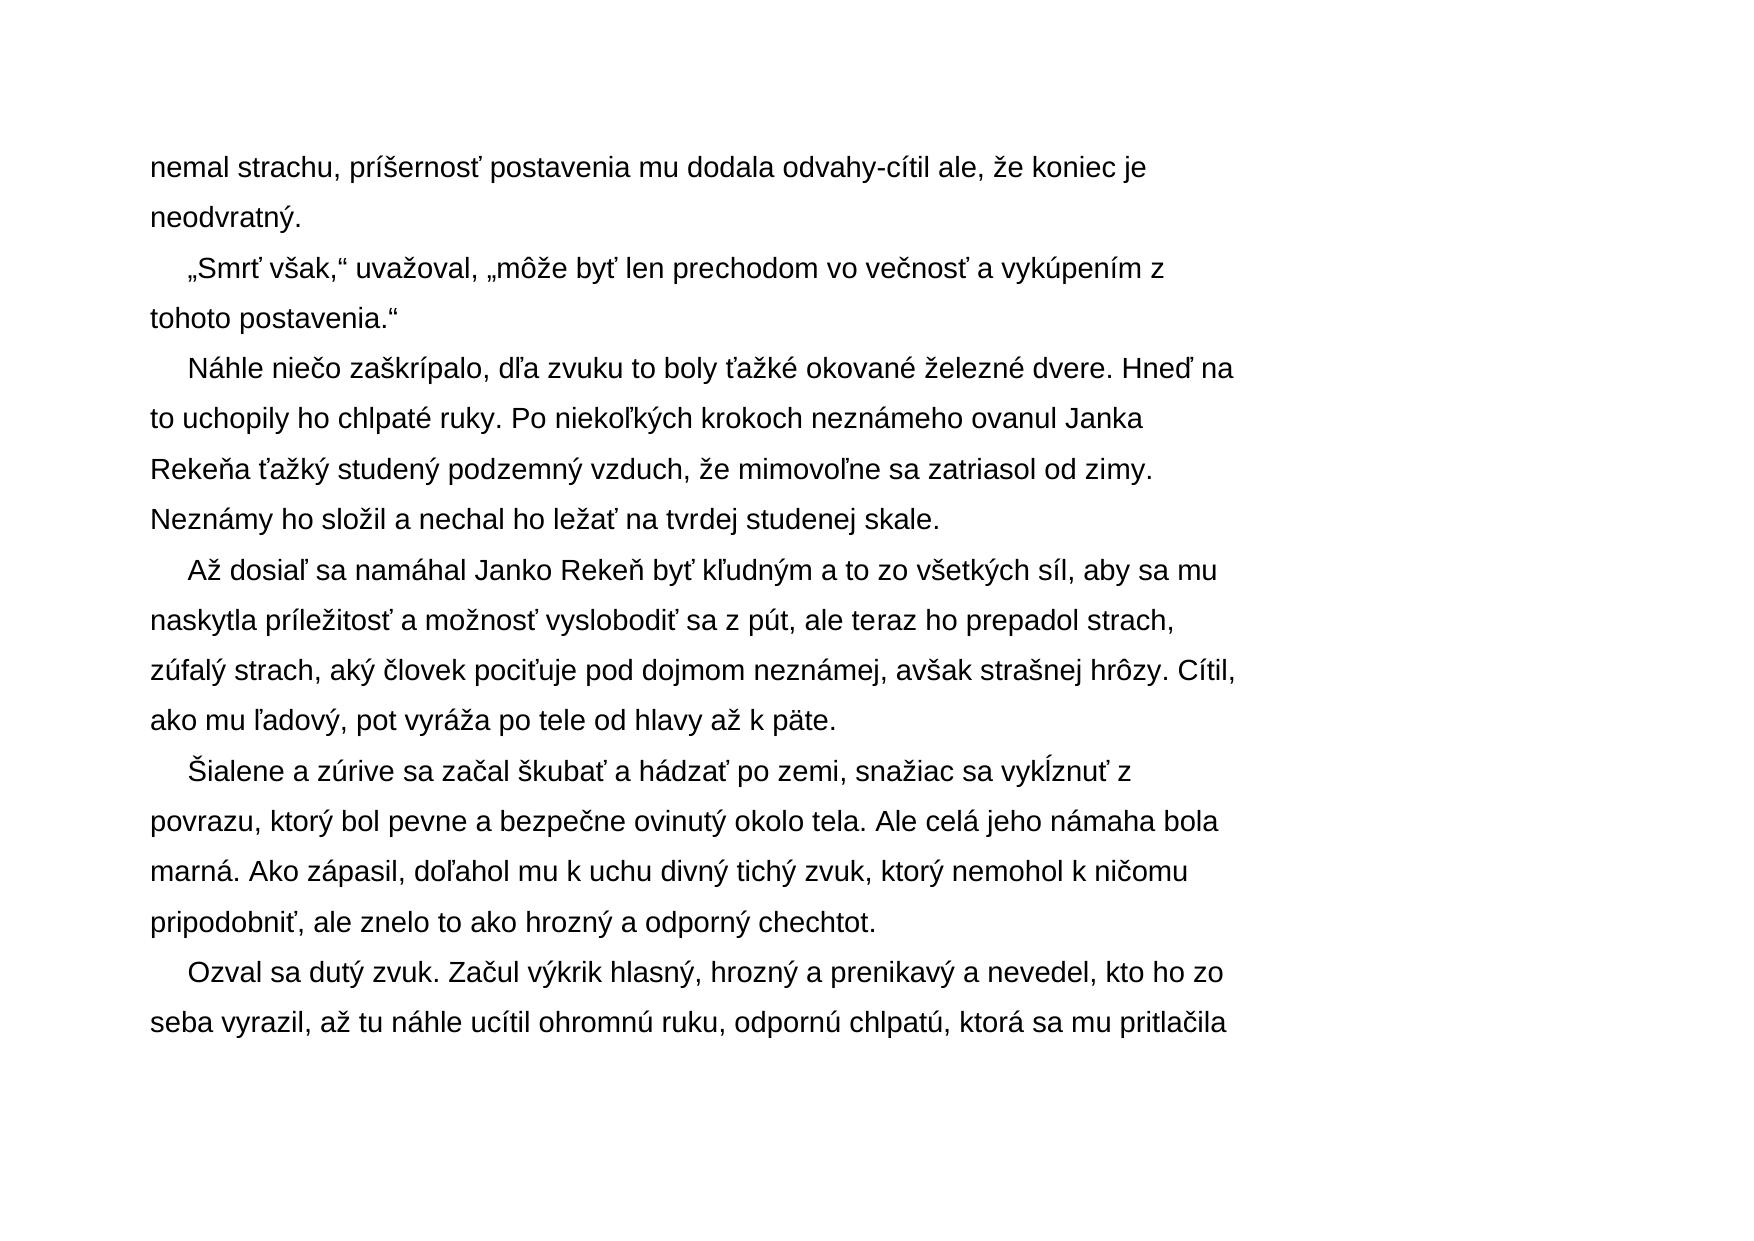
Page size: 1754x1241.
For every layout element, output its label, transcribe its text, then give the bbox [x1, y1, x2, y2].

text Až dosiaľ sa namáhal Janko Rekeň byť kľudným a to zo všetkých síl, aby sa mu naskytla príležitosť a možnosť vyslobodiť sa z pút, ale te­raz ho prepadol strach, zúfalý strach, aký človek pociťuje pod dojmom neznámej, avšak strašnej hrôzy. Cítil, ako mu ľadový, pot vyráža po tele od hlavy až k päte. [150, 552, 1243, 737]
text Náhle niečo zaškrípalo, dľa zvuku to boly ťažké okované železné dvere. Hneď na to uchopily ho chlpaté ruky. Po niekoľkých krokoch neznámeho ovanul Janka Rekeňa ťažký studený pod­zemný vzduch, že mimovoľne sa zatriasol od zi­my. Neznámy ho složil a nechal ho ležať na tvr­dej studenej skale. [150, 351, 1243, 536]
text Šialene a zúrive sa začal škubať a hádzať po zemi, snažiac sa vykĺznuť z povrazu, ktorý bol pevne a bezpečne ovinutý okolo tela. Ale celá jeho námaha bola marná. Ako zápasil, doľahol mu k uchu divný tichý zvuk, ktorý nemohol k ničomu pripodobniť, ale znelo to ako hrozný a odporný chechtot. [150, 754, 1243, 938]
text „Smrť však,“ uvažoval, „môže byť len pre­chodom vo večnosť a vykúpením z tohoto po­stavenia.“ [150, 251, 1243, 334]
text Ozval sa dutý zvuk. Začul výkrik hlasný, hrozný a prenikavý a nevedel, kto ho zo seba vyrazil, až tu náhle ucítil ohromnú ruku, odpornú chlpatú, ktorá sa mu pritlačila [150, 955, 1243, 1039]
text nemal strachu, príšernosť postavenia mu dodala odvahy-cítil ale, že koniec je neodvratný. [150, 150, 1243, 234]
